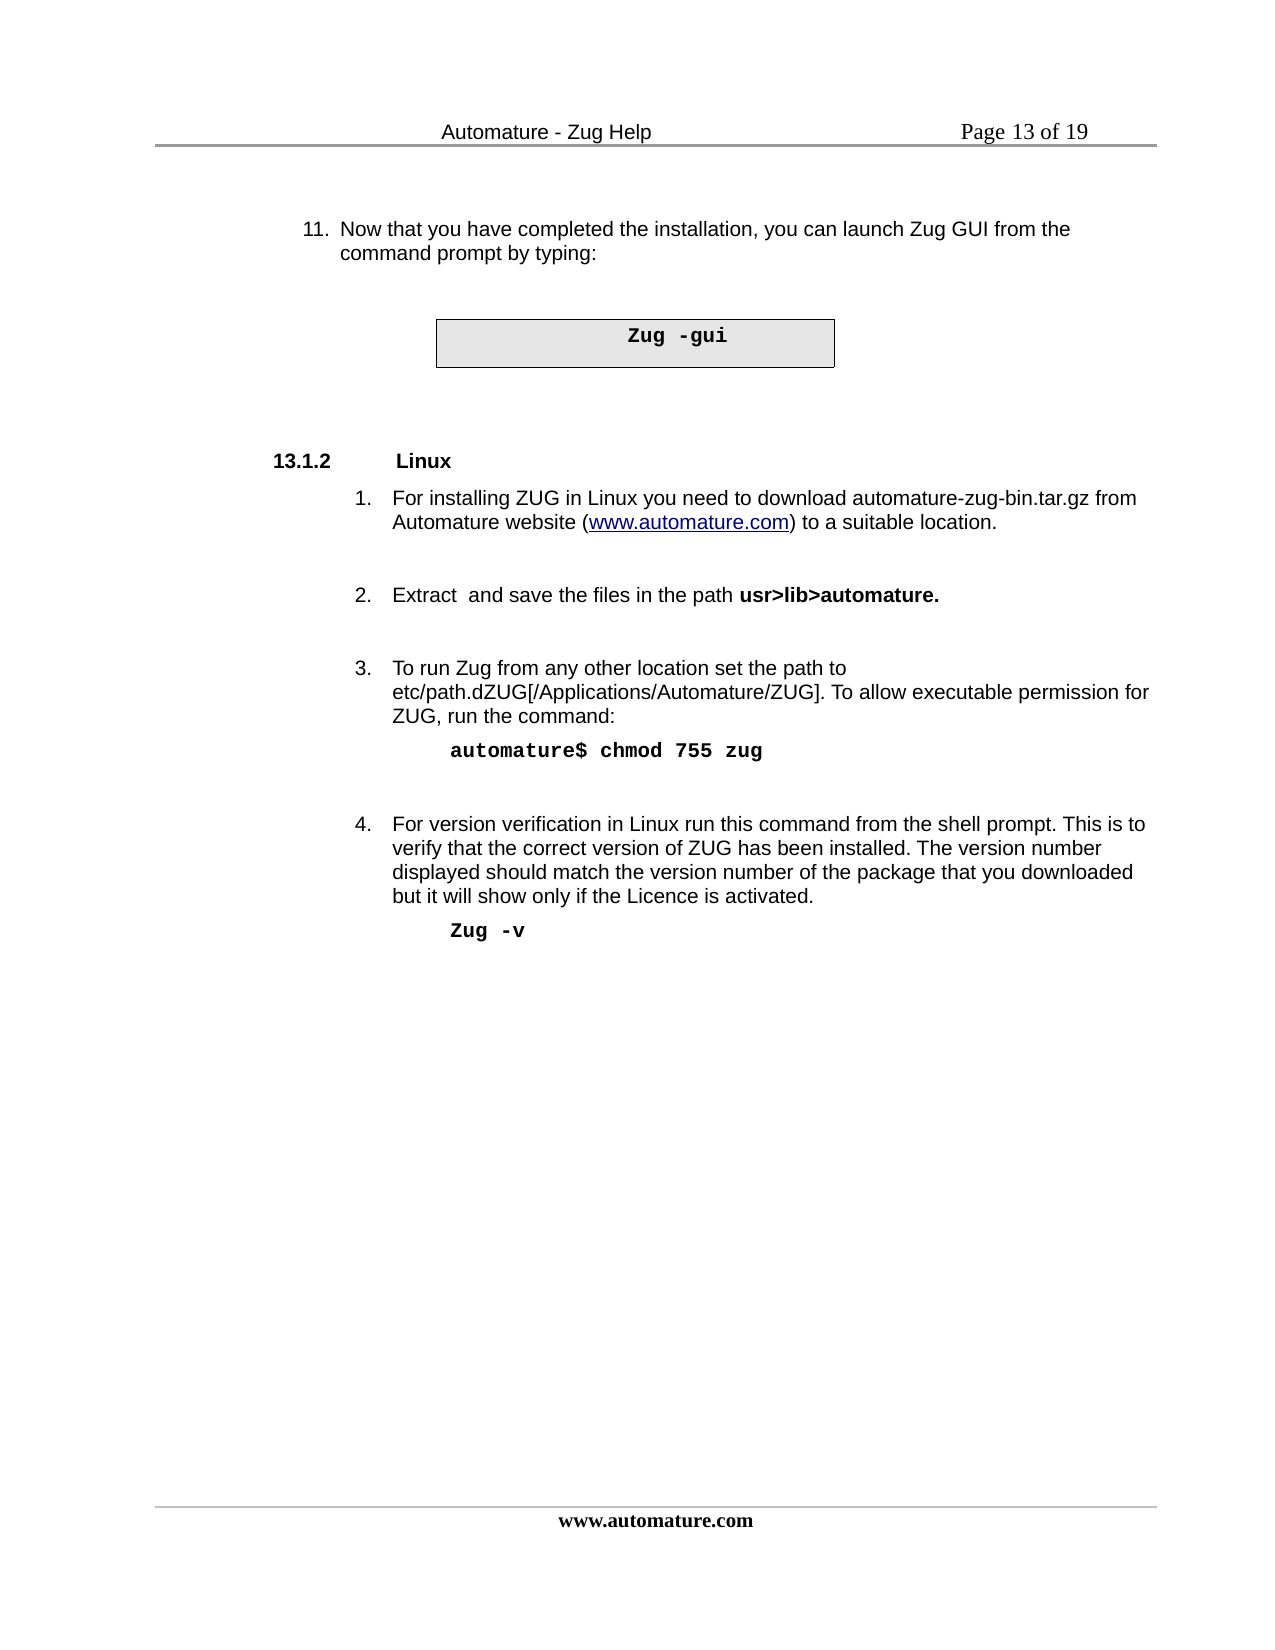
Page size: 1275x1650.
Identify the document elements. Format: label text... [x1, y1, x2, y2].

list To run Zug from any other location set the path to etc/path.dZUG[/Applications/Automature/ZUG]. To allow executable permission for ZUG, run the command: [354, 656, 1157, 727]
list For installing ZUG in Linux you need to download automature-zug-bin.tar.gz from Automature website (www.automature.com) to a suitable location. [354, 486, 1157, 534]
list Now that you have completed the installation, you can launch Zug GUI from the command prompt by typing: [302, 217, 1157, 265]
list For version verification in Linux run this command from the shell prompt. This is to verify that the correct version of ZUG has been installed. The version number displayed should match the version number of the package that you downloaded but it will show only if the Licence is activated. [354, 812, 1157, 908]
list Extract and save the files in the path usr>lib>automature. [354, 583, 1157, 607]
list Zug -v [412, 921, 1157, 944]
text automature$ chmod 755 zug [450, 740, 1157, 763]
table_header Zug -gui [437, 320, 834, 367]
subtitle Linux [267, 449, 1157, 473]
